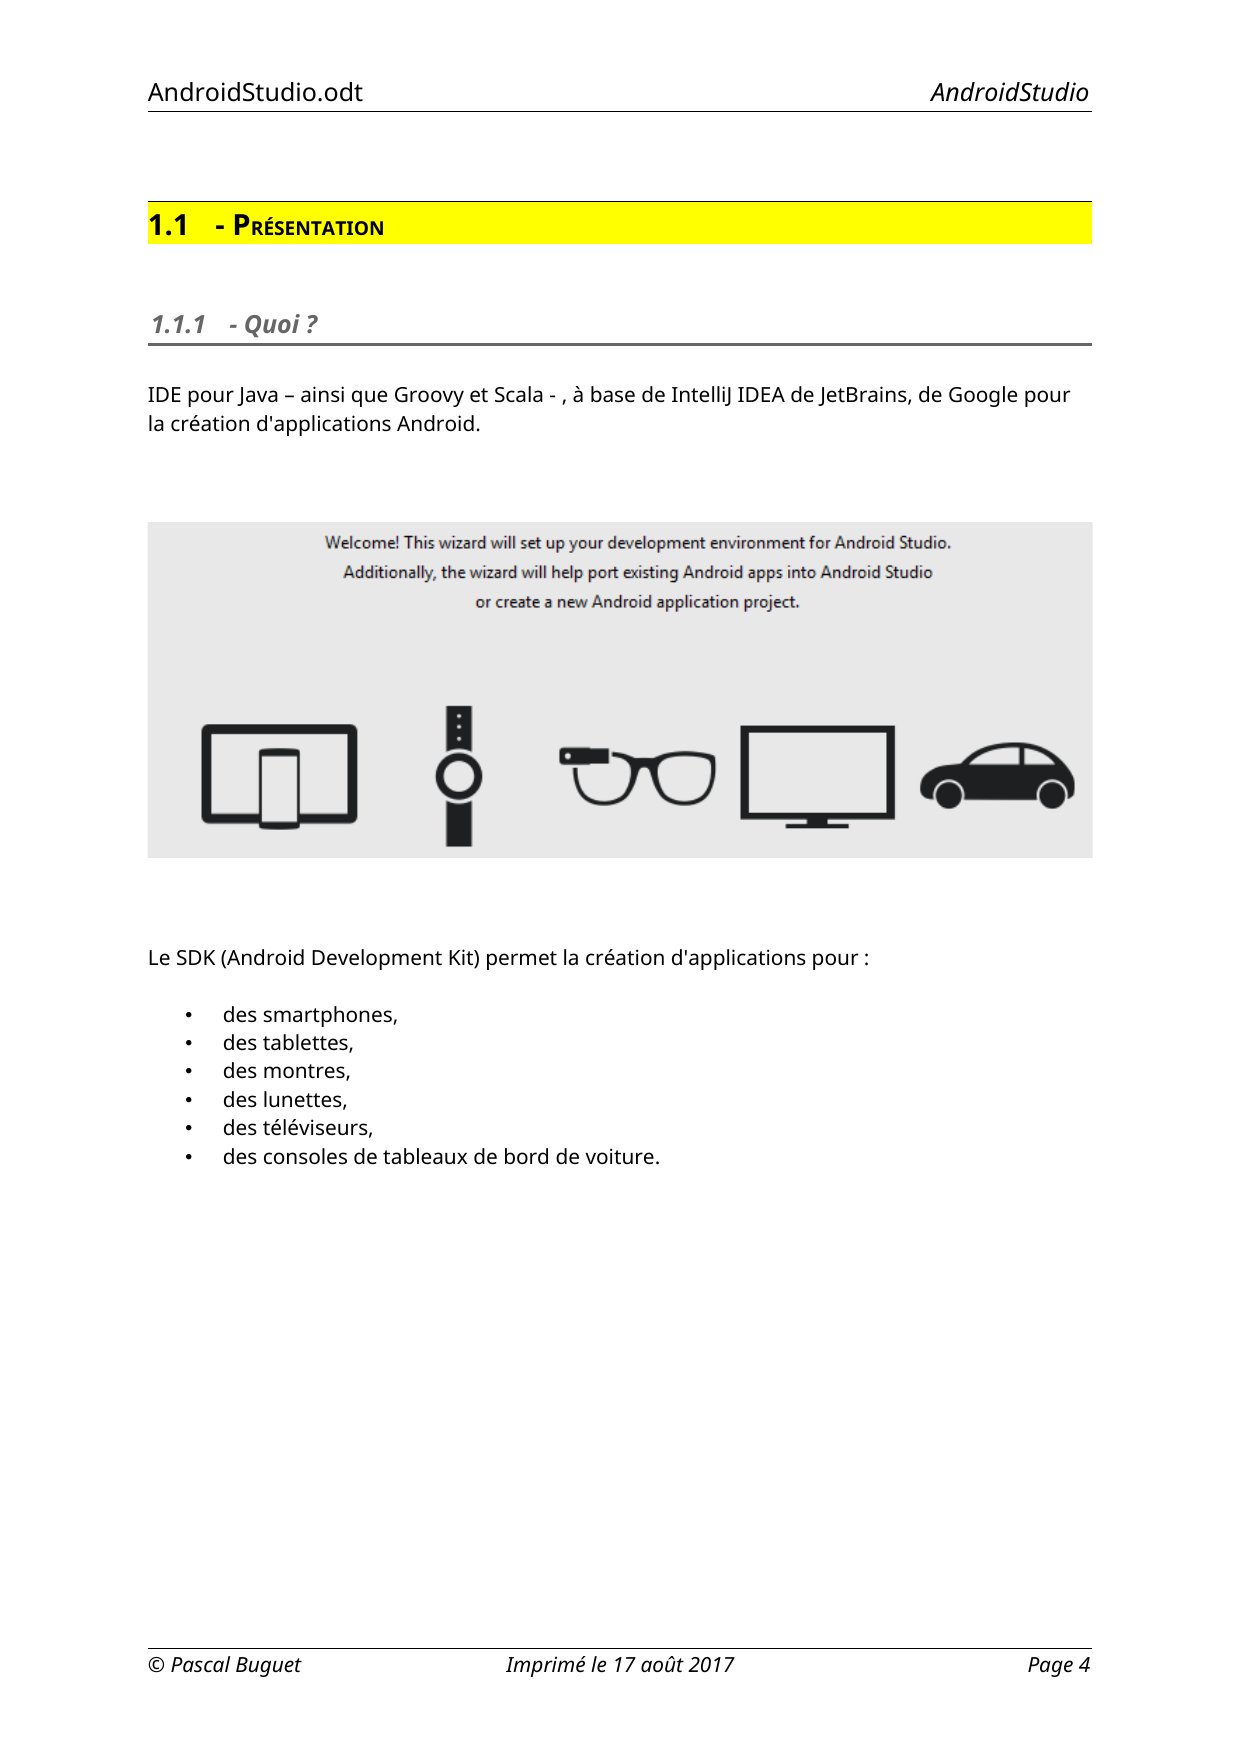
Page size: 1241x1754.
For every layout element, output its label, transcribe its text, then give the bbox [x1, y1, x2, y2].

subtitle - Présentation [148, 202, 1092, 244]
text Le SDK (Android Development Kit) permet la création d'applications pour : [148, 943, 1092, 971]
list des tablettes, [185, 1028, 1092, 1057]
subtitle - Quoi ? [148, 304, 1092, 343]
list des lunettes, [185, 1085, 1092, 1113]
text IDE pour Java – ainsi que Groovy et Scala - , à base de IntelliJ IDEA de JetBrains, de Google pour la création d'applications Android. [148, 380, 1092, 437]
list des consoles de tableaux de bord de voiture. [185, 1142, 1092, 1170]
list des smartphones, [185, 1000, 1092, 1028]
list des téléviseurs, [185, 1113, 1092, 1142]
picture [147, 522, 1093, 858]
list des montres, [185, 1057, 1092, 1085]
